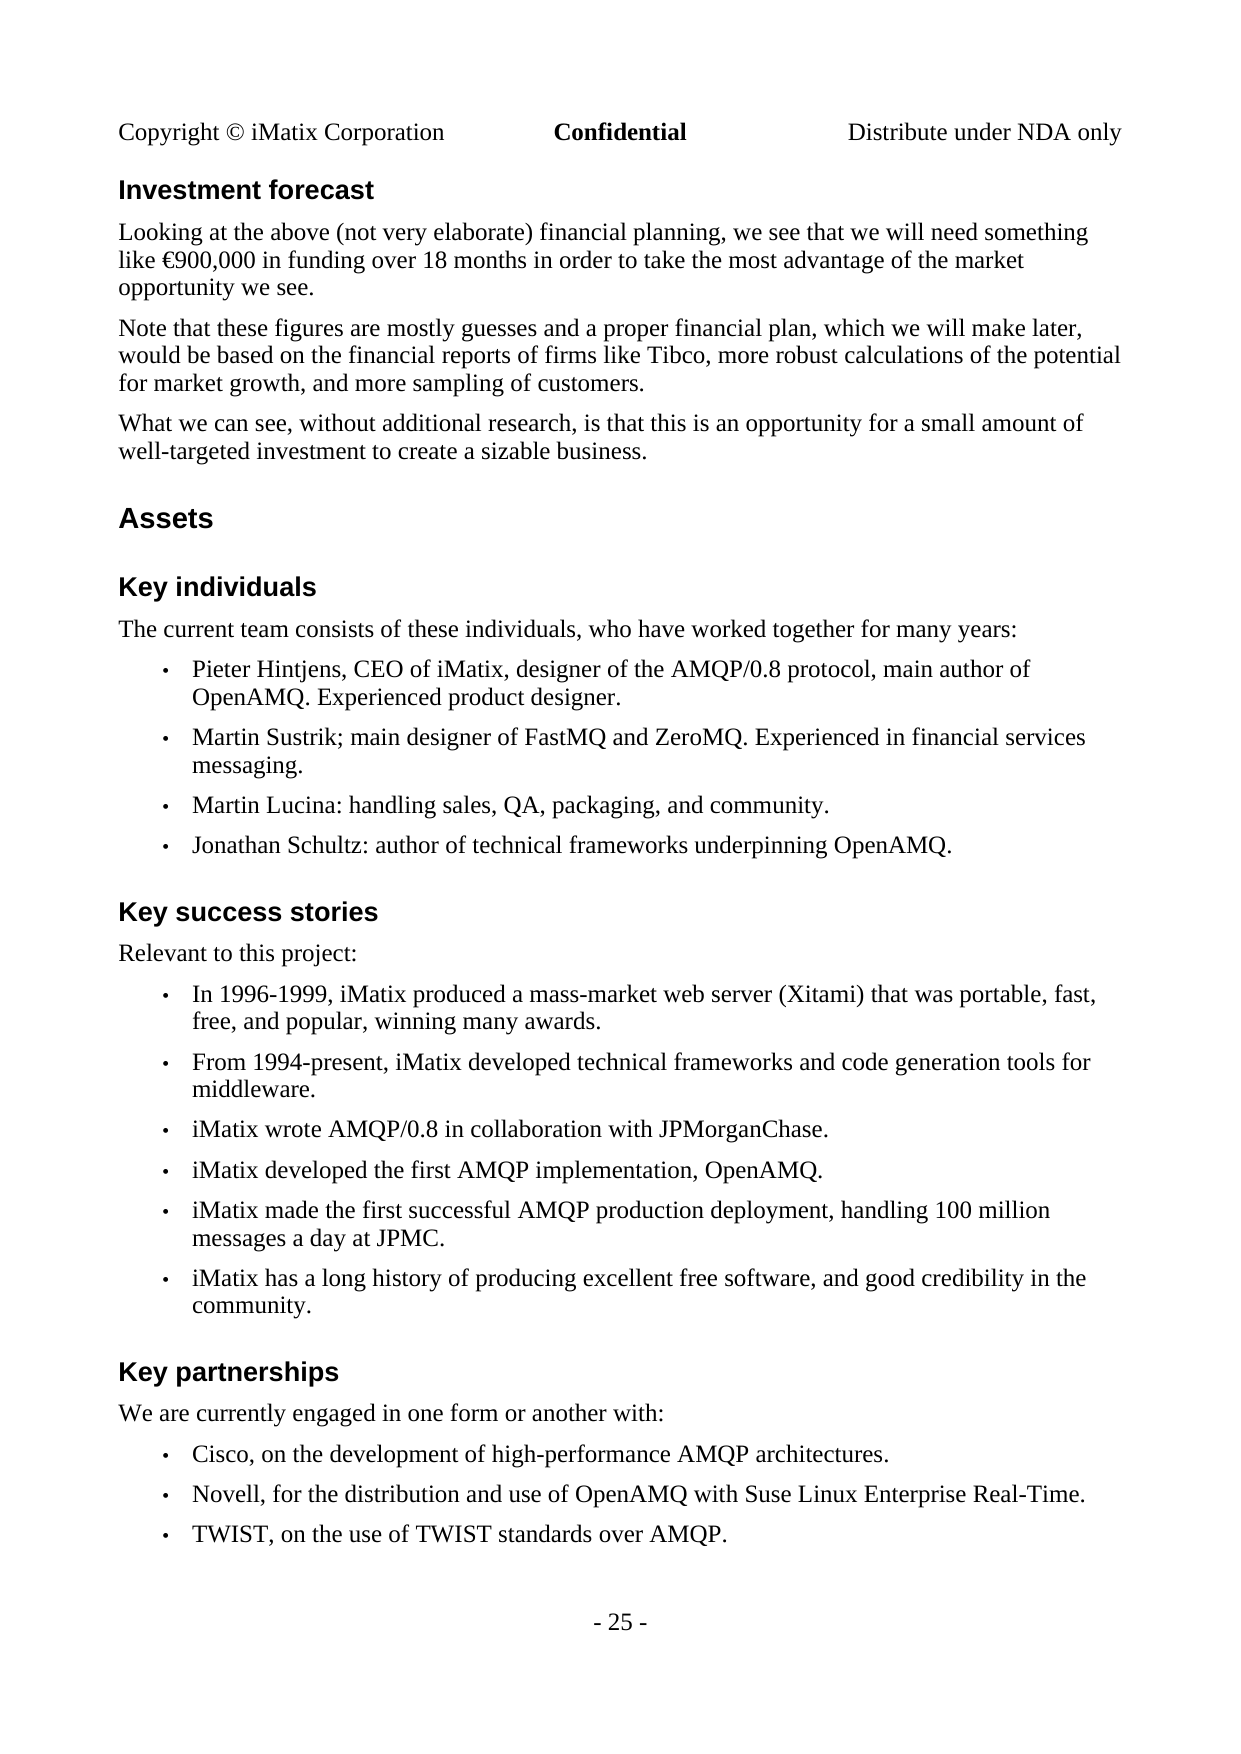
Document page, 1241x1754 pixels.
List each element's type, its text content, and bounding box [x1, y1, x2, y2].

text Looking at the above (not very elaborate) financial planning, we see that we will need something like €900,000 in funding over 18 months in order to take the most advantage of the market opportunity we see. [118, 218, 1122, 301]
list Martin Sustrik; main designer of FastMQ and ZeroMQ. Experienced in financial services messaging. [162, 723, 1122, 779]
list Cisco, on the development of high-performance AMQP architectures. [162, 1440, 1122, 1467]
list Jonathan Schultz: author of technical frameworks underpinning OpenAMQ. [162, 831, 1122, 859]
subtitle Key individuals [118, 572, 1122, 603]
list iMatix has a long history of producing excellent free software, and good credibility in the community. [162, 1264, 1122, 1319]
subtitle Assets [118, 502, 1122, 535]
text Note that these figures are mostly guesses and a proper financial plan, which we will make later, would be based on the financial reports of firms like Tibco, more robust calculations of the potential for market growth, and more sampling of customers. [118, 314, 1122, 397]
list In 1996-1999, iMatix produced a mass-market web server (Xitami) that was portable, fast, free, and popular, winning many awards. [162, 980, 1122, 1035]
list Martin Lucina: handling sales, QA, packaging, and community. [162, 791, 1122, 819]
subtitle Key success stories [118, 897, 1122, 927]
text We are currently engaged in one form or another with: [118, 1399, 1122, 1427]
list iMatix wrote AMQP/0.8 in collaboration with JPMorganChase. [162, 1116, 1122, 1143]
text Relevant to this project: [118, 939, 1122, 967]
list iMatix developed the first AMQP implementation, OpenAMQ. [162, 1156, 1122, 1183]
list TWIST, on the use of TWIST standards over AMQP. [162, 1520, 1122, 1548]
list From 1994-present, iMatix developed technical frameworks and code generation tools for middleware. [162, 1048, 1122, 1103]
text The current team consists of these individuals, who have worked together for many years: [118, 615, 1122, 643]
text What we can see, without additional research, is that this is an opportunity for a small amount of well-targeted investment to create a sizable business. [118, 409, 1122, 465]
list Novell, for the distribution and use of OpenAMQ with Suse Linux Enterprise Real-Time. [162, 1480, 1122, 1508]
subtitle Key partnerships [118, 1357, 1122, 1387]
list Pieter Hintjens, CEO of iMatix, designer of the AMQP/0.8 protocol, main author of OpenAMQ. Experienced product designer. [162, 655, 1122, 711]
list iMatix made the first successful AMQP production deployment, handling 100 million messages a day at JPMC. [162, 1196, 1122, 1251]
subtitle Investment forecast [118, 175, 1122, 206]
